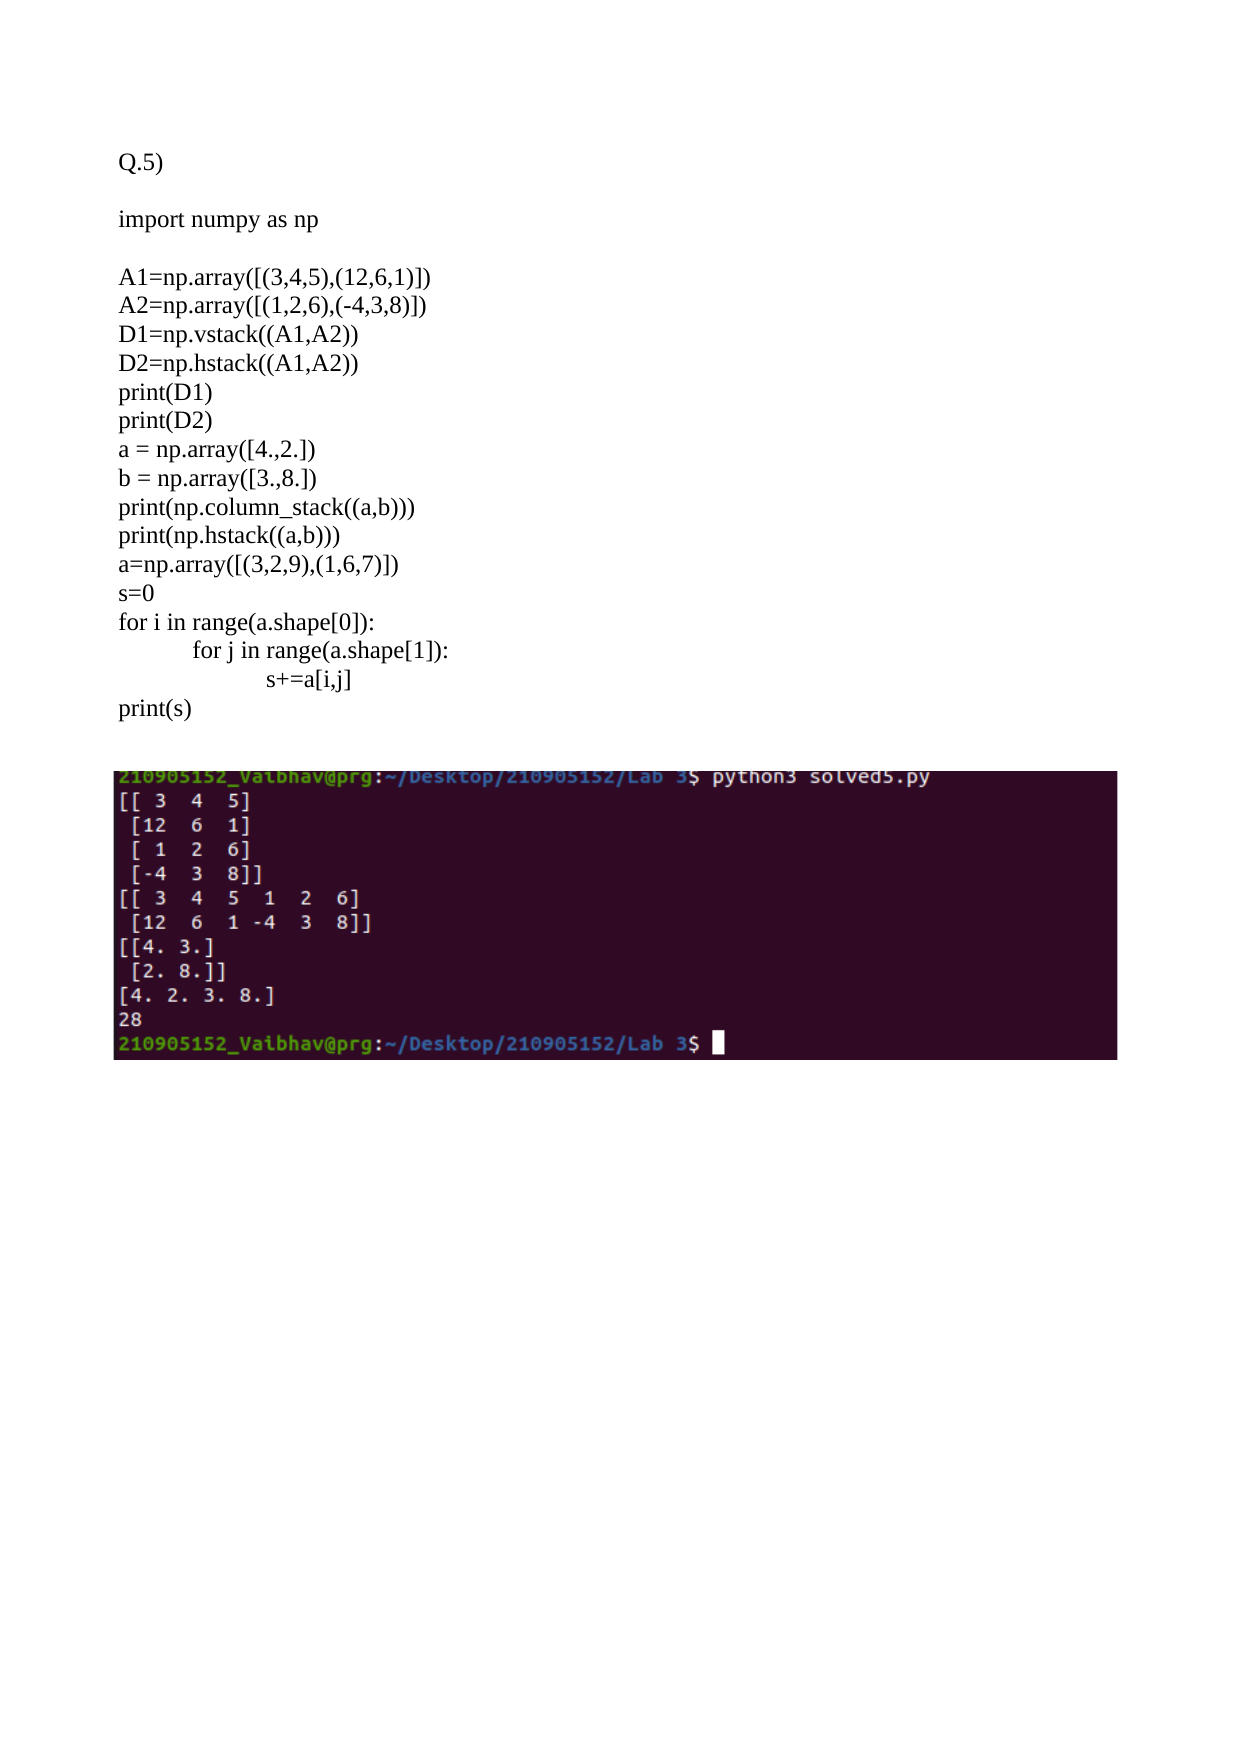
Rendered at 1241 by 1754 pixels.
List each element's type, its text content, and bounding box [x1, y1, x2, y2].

text s=0 [118, 578, 1122, 607]
text print(D2) [118, 406, 1122, 434]
text for i in range(a.shape[0]): [118, 607, 1122, 636]
text b = np.array([3.,8.]) [118, 463, 1122, 492]
text print(np.hstack((a,b))) [118, 521, 1122, 549]
text print(s) [118, 693, 1122, 1347]
text for j in range(a.shape[1]): [118, 636, 1122, 664]
text A2=np.array([(1,2,6),(-4,3,8)]) [118, 291, 1122, 319]
text Q.5) import numpy as np [118, 118, 1122, 233]
picture [113, 771, 1118, 1060]
text D2=np.hstack((A1,A2)) [118, 348, 1122, 377]
text print(D1) [118, 377, 1122, 406]
text D1=np.vstack((A1,A2)) [118, 319, 1122, 348]
text A1=np.array([(3,4,5),(12,6,1)]) [118, 262, 1122, 291]
text a=np.array([(3,2,9),(1,6,7)]) [118, 549, 1122, 578]
text a = np.array([4.,2.]) [118, 434, 1122, 463]
text print(np.column_stack((a,b))) [118, 492, 1122, 521]
text s+=a[i,j] [118, 664, 1122, 693]
